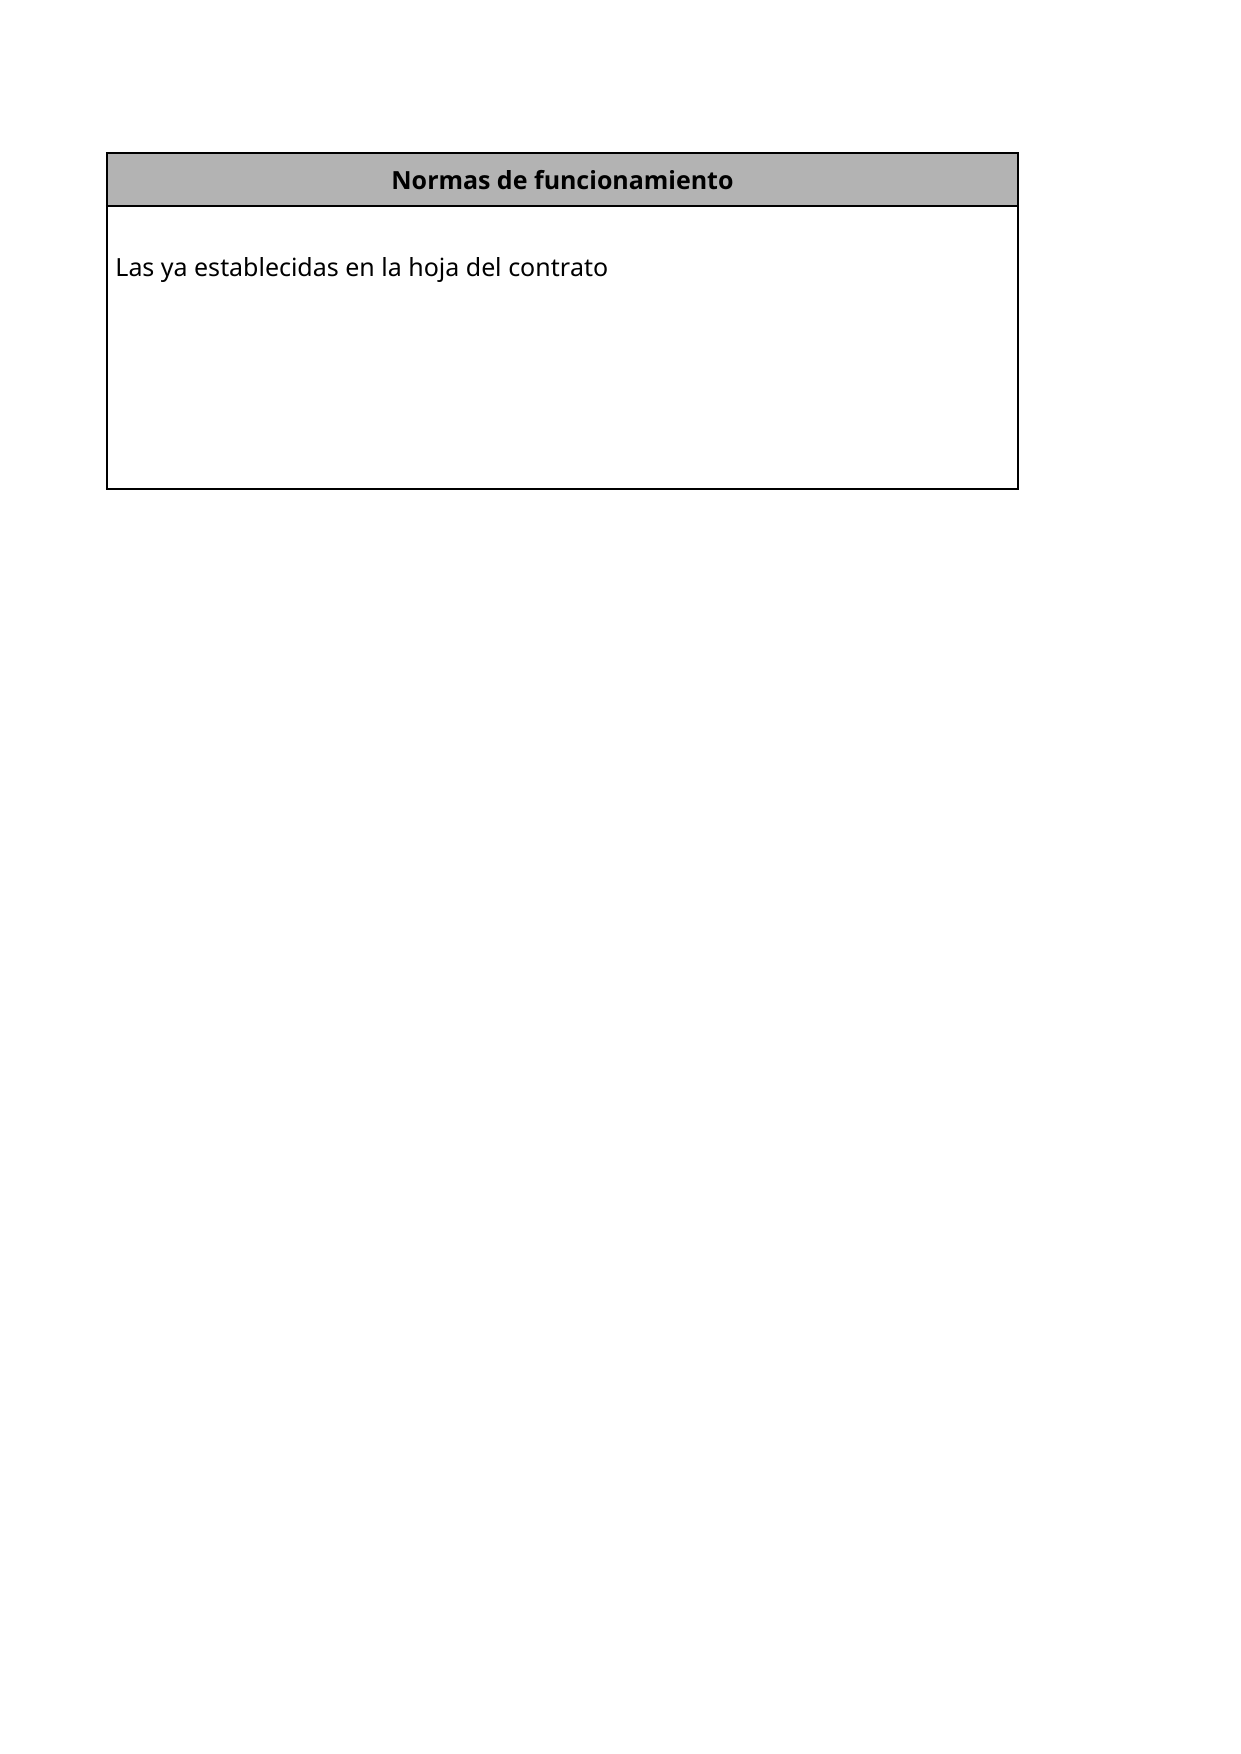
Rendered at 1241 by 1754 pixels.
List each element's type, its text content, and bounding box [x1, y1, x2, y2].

table_header Normas de funcionamiento [108, 154, 1017, 205]
table_cell Las ya establecidas en la hoja del contrato [108, 207, 1017, 488]
